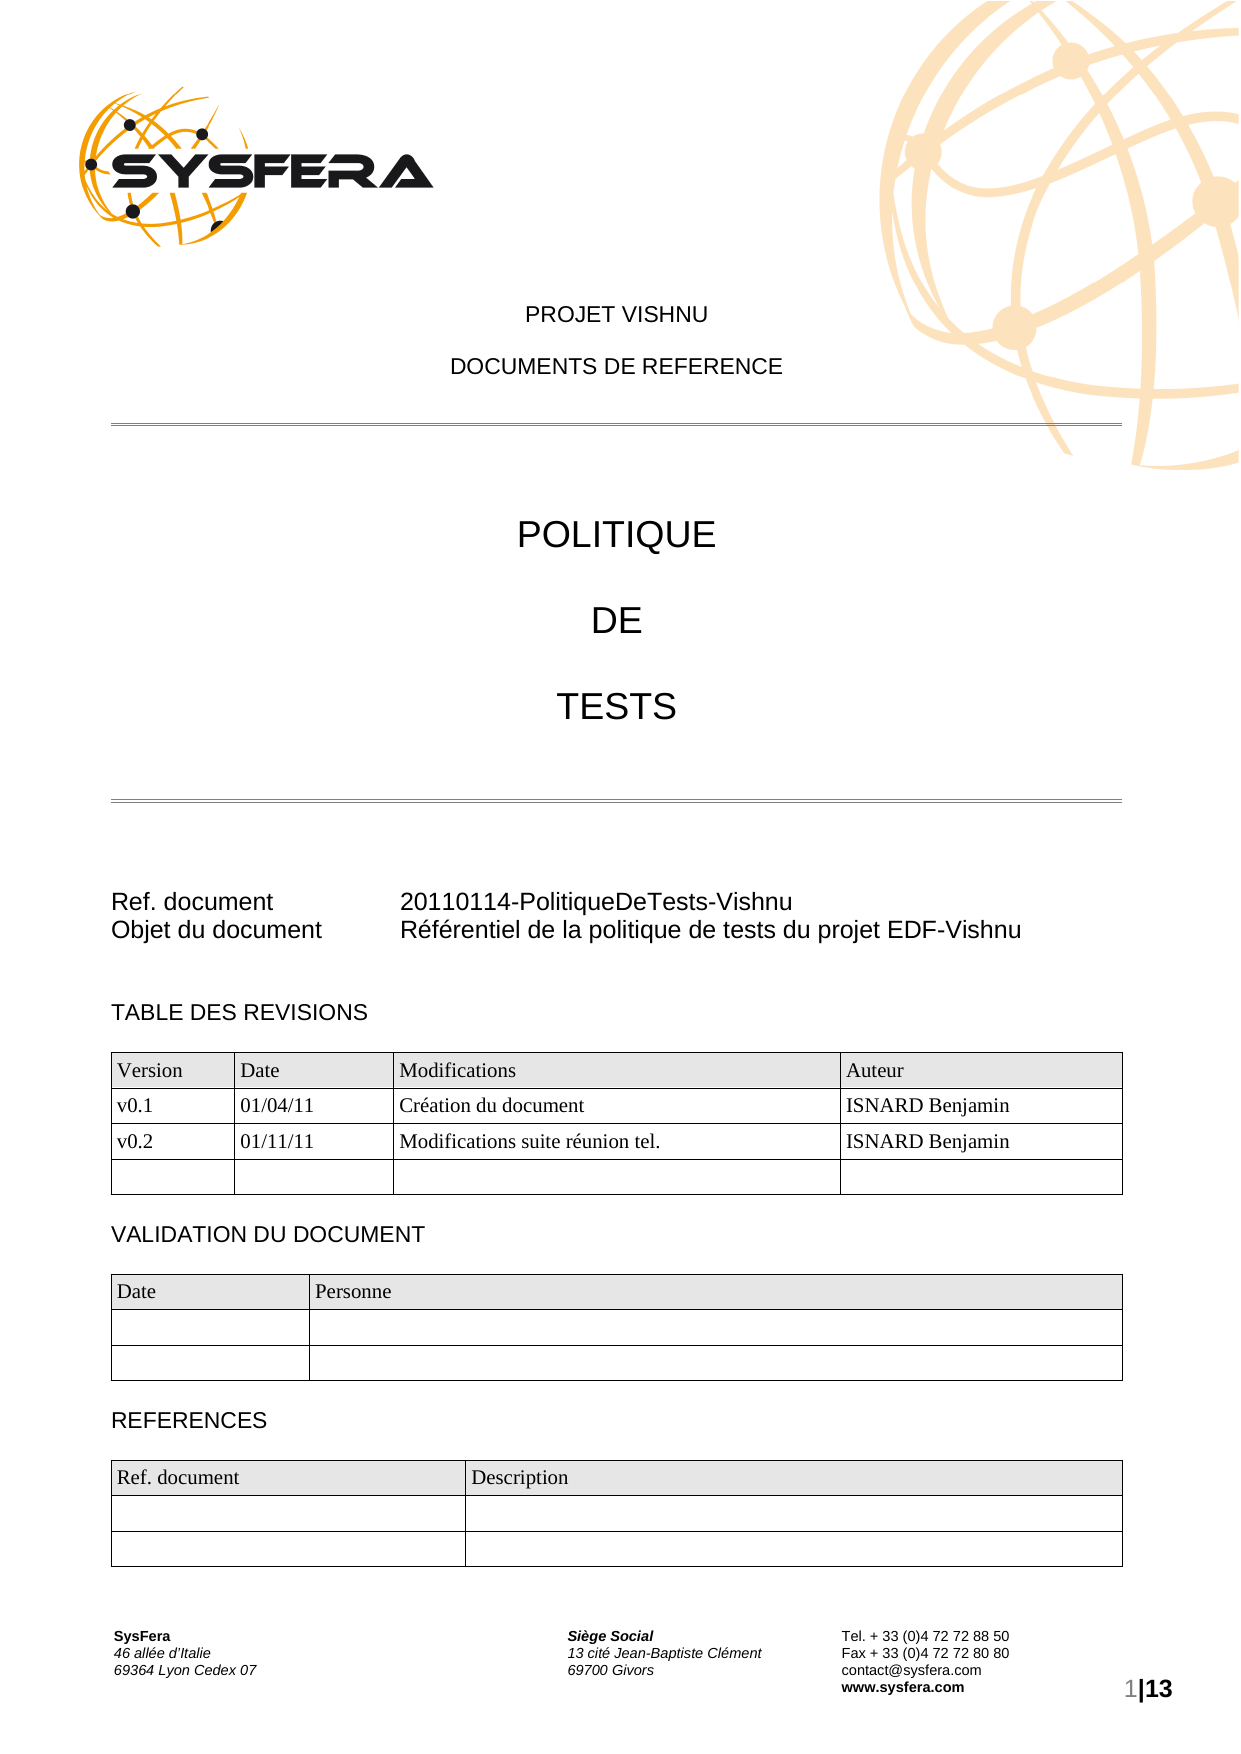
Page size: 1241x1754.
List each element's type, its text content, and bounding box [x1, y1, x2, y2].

table_cell [111, 944, 400, 973]
table_cell [112, 1310, 309, 1345]
table_header 20110114-PolitiqueDeTests-Vishnu [400, 886, 1122, 915]
table_cell Modifications suite réunion tel. [394, 1124, 840, 1159]
table_cell [112, 1160, 234, 1194]
table_cell [310, 1346, 1122, 1380]
table_header Ref. document [111, 886, 400, 915]
table_cell Création du document [394, 1089, 840, 1123]
text TESTS [111, 684, 1122, 728]
table_cell 11/01/11 [235, 1124, 393, 1159]
table_cell v0.2 [112, 1124, 234, 1159]
table_cell [394, 1160, 840, 1194]
table_cell ISNARD Benjamin [841, 1089, 1122, 1123]
table_header Date [235, 1053, 393, 1087]
text DE [111, 555, 1122, 641]
table_cell Objet du document [111, 915, 400, 944]
table_cell [235, 1160, 393, 1194]
table_header Modifications [394, 1053, 840, 1087]
table_cell [400, 944, 1122, 973]
table_header Auteur [841, 1053, 1122, 1087]
text POLITIQUE [111, 512, 1122, 555]
table_header Personne [310, 1275, 1122, 1309]
table_cell [466, 1496, 1122, 1531]
table_cell [466, 1532, 1122, 1566]
table_cell v0.1 [112, 1089, 234, 1123]
table_header Description [466, 1461, 1122, 1495]
table_cell ISNARD Benjamin [841, 1124, 1122, 1159]
table_header Date [112, 1275, 309, 1309]
table_cell [310, 1310, 1122, 1345]
text VALIDATION DU DOCUMENT [111, 1221, 1122, 1247]
table_cell [112, 1346, 309, 1380]
table_cell [112, 1496, 465, 1531]
table_header Ref. document [112, 1461, 465, 1495]
picture [2, 1, 1239, 470]
text TABLE DES REVISIONS [111, 999, 1122, 1025]
table_cell 04/01/11 [235, 1089, 393, 1123]
table_cell [112, 1532, 465, 1566]
text REFERENCES [111, 1407, 1122, 1433]
table_header Version [112, 1053, 234, 1087]
table_cell [841, 1160, 1122, 1194]
table_cell Référentiel de la politique de tests du projet EDF-Vishnu [400, 915, 1122, 944]
